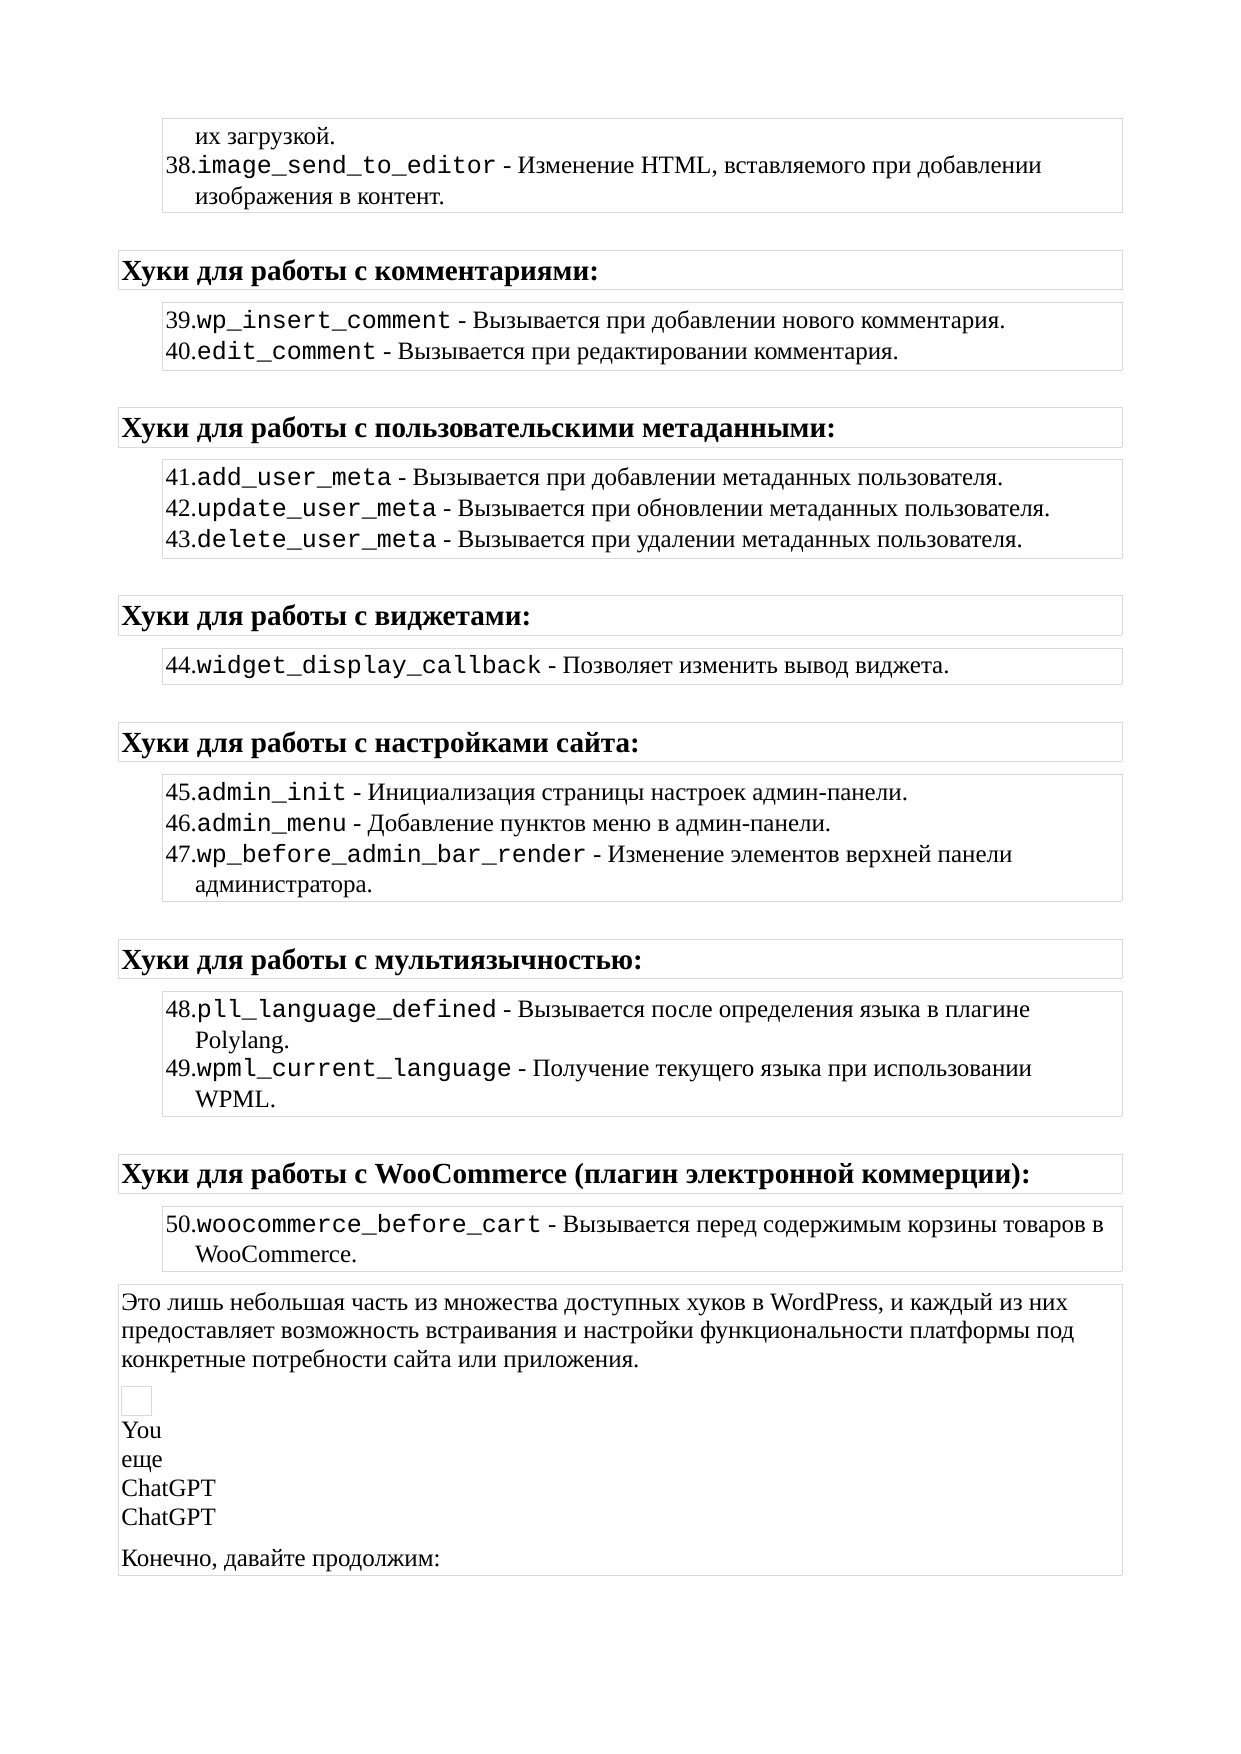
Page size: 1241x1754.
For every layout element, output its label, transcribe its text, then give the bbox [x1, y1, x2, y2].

text Конечно, давайте продолжим: [119, 1540, 1122, 1575]
subtitle Хуки для работы с виджетами: [119, 596, 1122, 635]
list image_send_to_editor - Изменение HTML, вставляемого при добавлении изображения в контент. [163, 147, 1122, 212]
list admin_init - Инициализация страницы настроек админ-панели. [163, 775, 1122, 805]
subtitle Хуки для работы с WooCommerce (плагин электронной коммерции): [119, 1155, 1122, 1193]
text Это лишь небольшая часть из множества доступных хуков в WordPress, и каждый из них предоставляет возможность встраивания и настройки функциональности платформы под конкретные потребности сайта или приложения. [119, 1285, 1122, 1373]
list edit_comment - Вызывается при редактировании комментария. [163, 333, 1122, 370]
subtitle Хуки для работы с настройками сайта: [119, 723, 1122, 761]
text еще [119, 1441, 1122, 1470]
text ChatGPT [119, 1470, 1122, 1499]
list woocommerce_before_cart - Вызывается перед содержимым корзины товаров в WooCommerce. [163, 1207, 1122, 1271]
list wp_before_admin_bar_render - Изменение элементов верхней панели администратора. [163, 836, 1122, 901]
list wpml_current_language - Получение текущего языка при использовании WPML. [163, 1050, 1122, 1116]
list add_user_meta - Вызывается при добавлении метаданных пользователя. [163, 460, 1122, 490]
list wp_insert_comment - Вызывается при добавлении нового комментария. [163, 303, 1122, 333]
subtitle Хуки для работы с мультиязычностью: [119, 940, 1122, 978]
subtitle Хуки для работы с пользовательскими метаданными: [119, 408, 1122, 447]
text ChatGPT [119, 1499, 1122, 1531]
list widget_display_callback - Позволяет изменить вывод виджета. [163, 649, 1122, 684]
list admin_menu - Добавление пунктов меню в админ-панели. [163, 805, 1122, 836]
list их загрузкой. [163, 119, 1122, 147]
text You [119, 1412, 1122, 1441]
list pll_language_defined - Вызывается после определения языка в плагине Polylang. [163, 992, 1122, 1050]
list delete_user_meta - Вызывается при удалении метаданных пользователя. [163, 521, 1122, 558]
list update_user_meta - Вызывается при обновлении метаданных пользователя. [163, 490, 1122, 521]
subtitle Хуки для работы с комментариями: [119, 251, 1122, 289]
